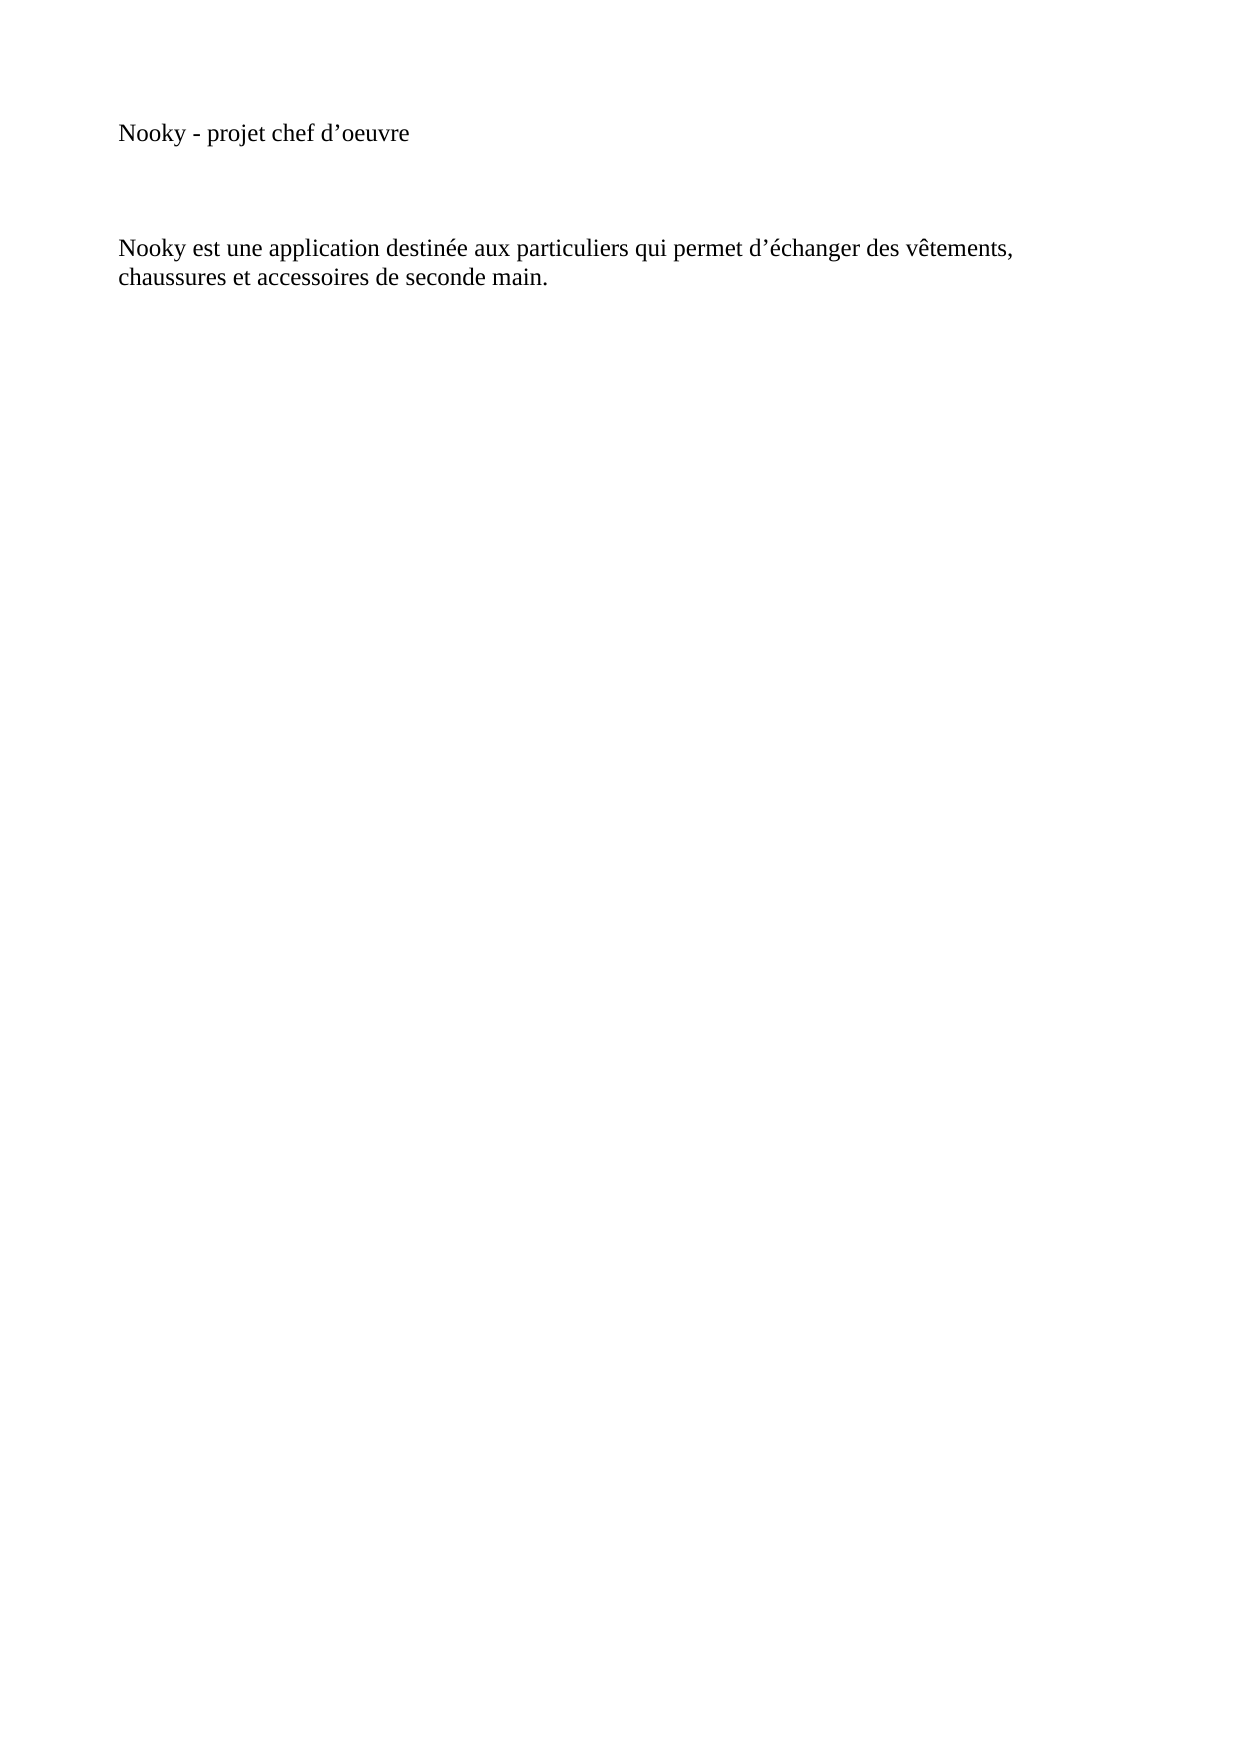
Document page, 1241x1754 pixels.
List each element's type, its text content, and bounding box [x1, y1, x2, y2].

text Nooky - projet chef d’oeuvre [118, 118, 1122, 147]
text Nooky est une application destinée aux particuliers qui permet d’échanger des vêtements, chaussures et accessoires de seconde main. [118, 233, 1122, 291]
